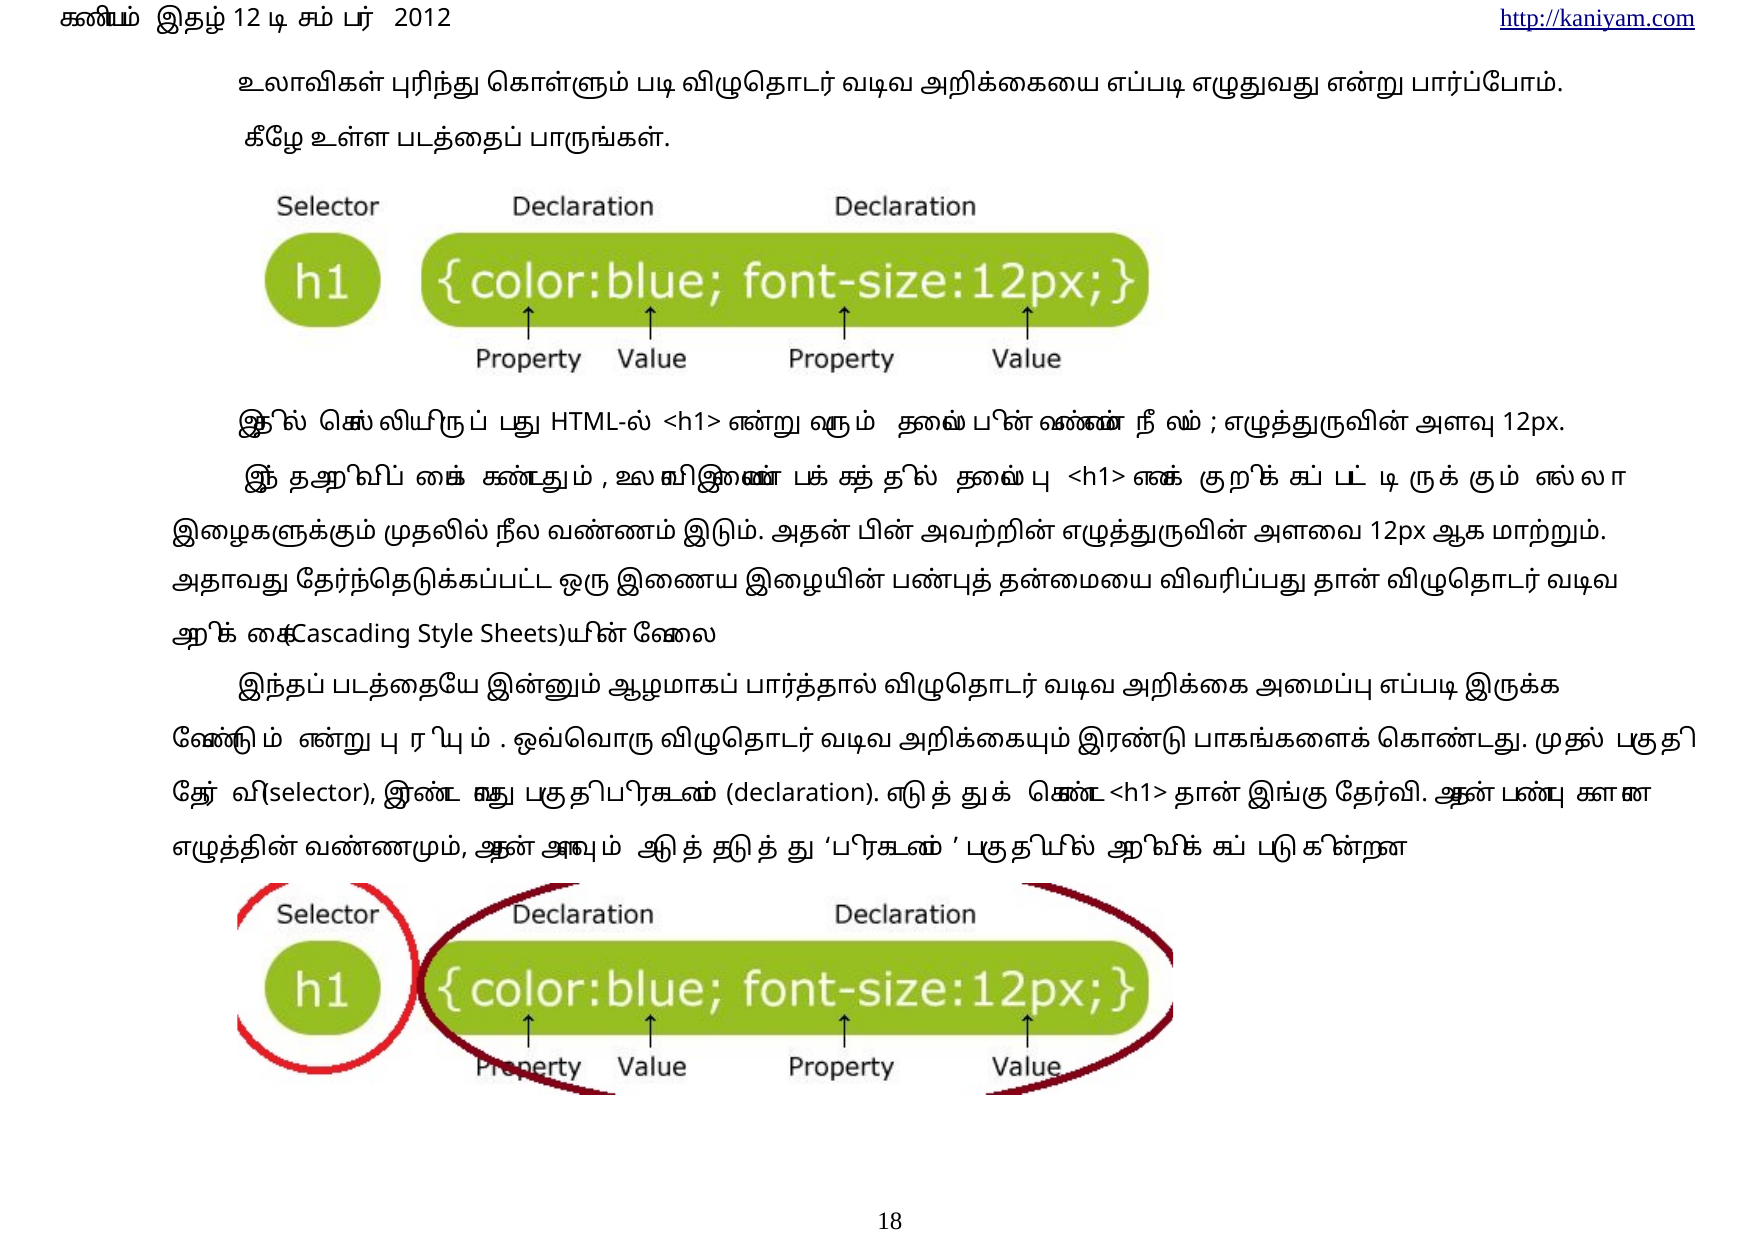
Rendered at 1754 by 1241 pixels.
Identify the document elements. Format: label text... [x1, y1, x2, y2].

text இந்தப் படத்தையே இன்னும் ஆழமாகப் பார்த்தால் விழுதொடர் வடிவ அறிக்கை அமைப்பு எப்படி இருக்க வேண்டும் என்று புரியும். ஒவ்வொரு விழுதொடர் வடிவ அறிக்கையும் இரண்டு பாகங்களைக் கொண்டது. முதல் பகுதி தேர்வி(selector), இரண்டாவது பகுதி பிரகடனம்(declaration). எடுத்துக் கொண்ட <h1> தான் இங்கு தேர்வி. அதன் பண்புகளான எழுத்தின் வண்ணமும், அதன் அளவும் அடுத்தடுத்து ‘பிரகடனம்’ பகுதியில் அறிவிக்கப்படுகின்றன. [172, 671, 1695, 865]
text உலாவிகள் புரிந்து கொள்ளும் படி விழுதொடர் வடிவ அறிக்கையை எப்படி எழுதுவது என்று பார்ப்போம். [172, 64, 1695, 101]
text கீழே உள்ள படத்தைப் பாருங்கள். [172, 120, 1695, 157]
text இந்த அறிவிப்பைக் கண்டதும், உலாவி இணையப் பக்கத்தில் தலைப்பு <h1> எனக் குறிக்கப்பட்டிருக்கும் எல்லா இழைகளுக்கும் முதலில் நீல வண்ணம் இடும். அதன் பின் அவற்றின் எழுத்துருவின் அளவை 12px ஆக மாற்றும். அதாவது தேர்ந்தெடுக்கப்பட்ட ஒரு இணைய இழையின் பண்புத் தன்மையை விவரிப்பது தான் விழுதொடர் வடிவ அறிக்கை (Cascading Style Sheets)யின் வேலை. [172, 458, 1695, 652]
picture [237, 883, 1174, 1095]
text இதில் சொல்லியிருப்பது HTML-ல் <h1> என்று வரும் தலைப்பின் வண்ணம் நீலம்; எழுத்துருவின் அளவு 12px. [172, 403, 1695, 440]
picture [237, 175, 1174, 387]
